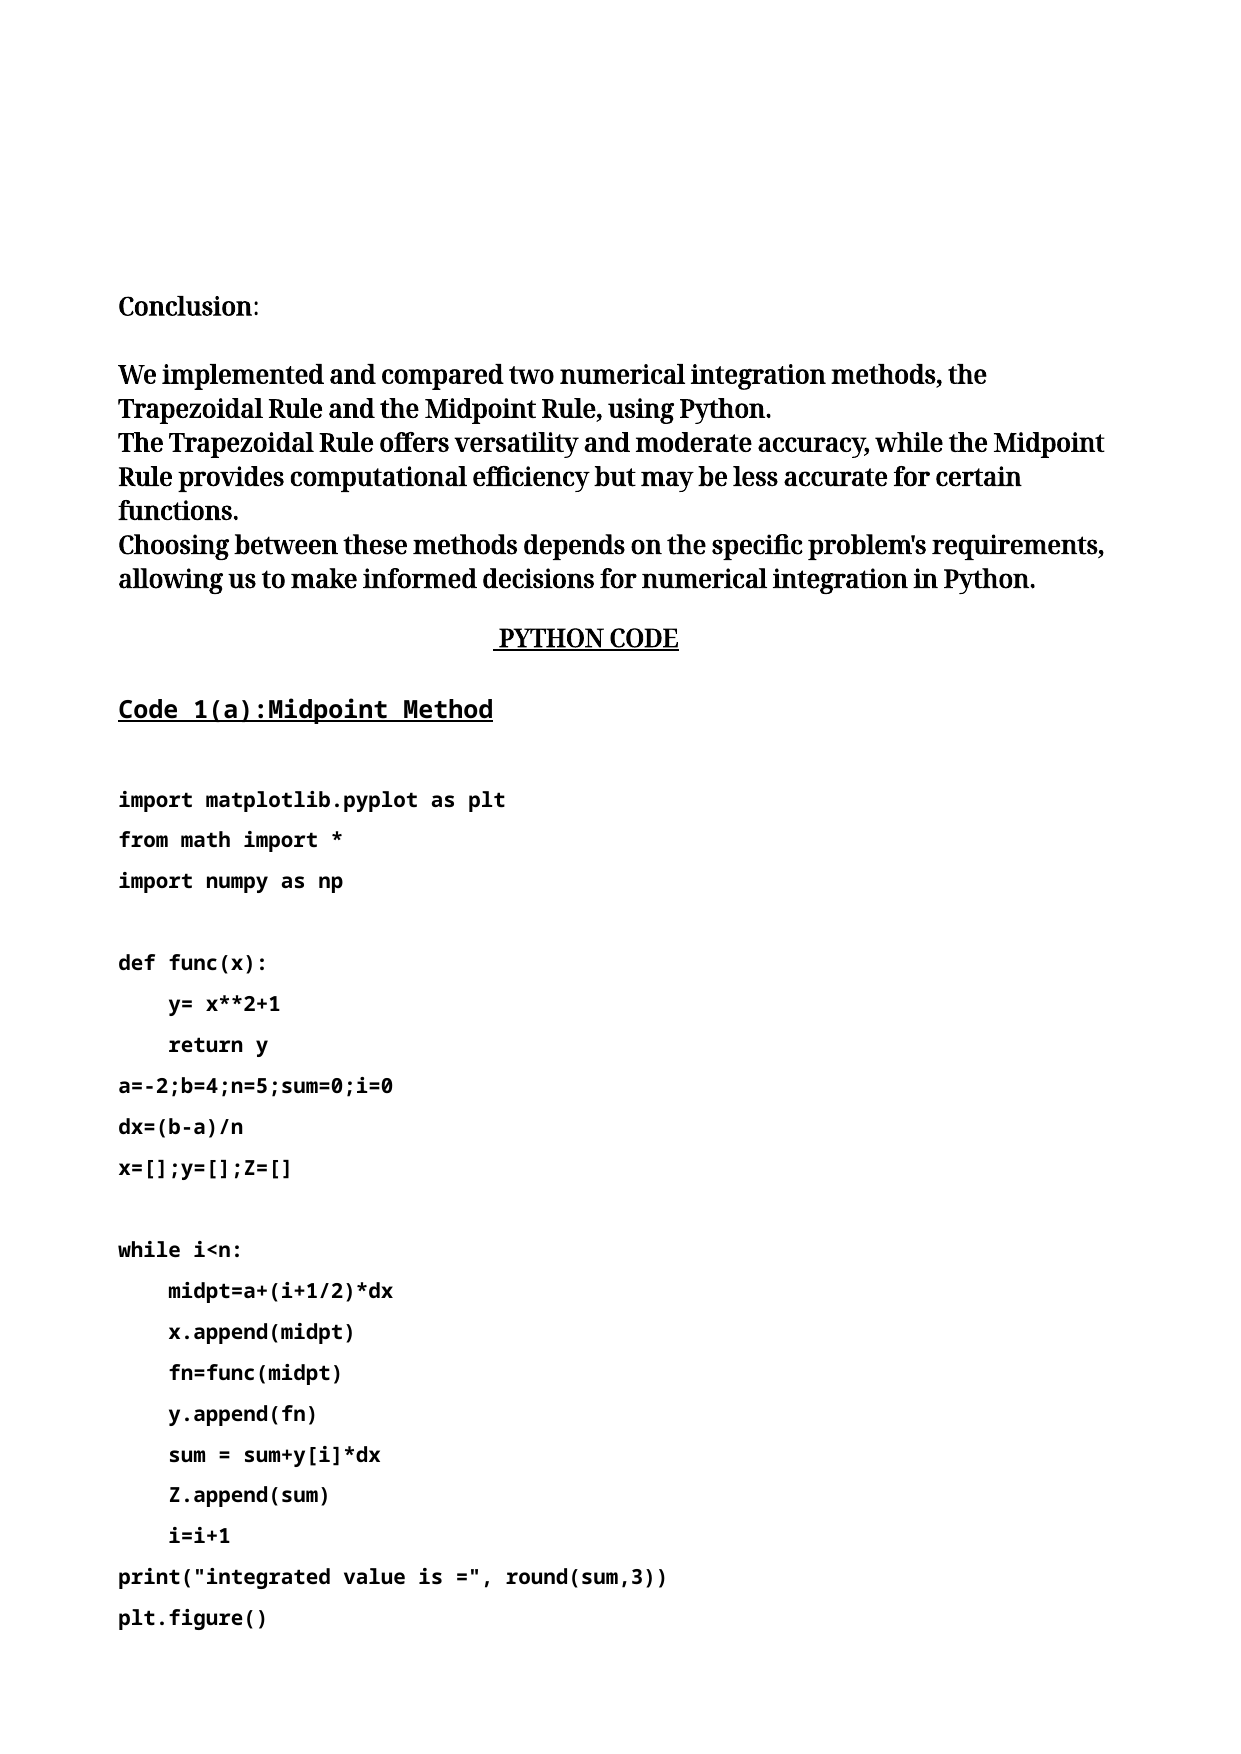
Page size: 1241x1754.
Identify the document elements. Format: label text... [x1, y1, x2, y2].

text Choosing between these methods depends on the specific problem's requirements, allowing us to make informed decisions for numerical integration in Python. [118, 527, 1122, 595]
text a=-2;b=4;n=5;sum=0;i=0 [118, 1071, 1122, 1100]
text import numpy as np [118, 867, 1122, 895]
text y= x**2+1 [118, 989, 1122, 1018]
text fn=func(midpt) [118, 1358, 1122, 1386]
text y.append(fn) [118, 1399, 1122, 1427]
text return y [118, 1030, 1122, 1059]
text dx=(b-a)/n [118, 1112, 1122, 1141]
text print("integrated value is =", round(sum,3)) [118, 1562, 1122, 1591]
subtitle PYTHON CODE [493, 620, 1122, 654]
text The Trapezoidal Rule offers versatility and moderate accuracy, while the Midpoint Rule provides computational efficiency but may be less accurate for certain functions. [118, 425, 1122, 527]
subtitle Code 1(a):Midpoint Method [118, 692, 1122, 726]
text Z.append(sum) [118, 1481, 1122, 1509]
text midpt=a+(i+1/2)*dx [118, 1276, 1122, 1304]
text x=[];y=[];Z=[] [118, 1153, 1122, 1182]
text i=i+1 [118, 1522, 1122, 1550]
text sum = sum+y[i]*dx [118, 1440, 1122, 1468]
text x.append(midpt) [118, 1317, 1122, 1345]
text from math import * [118, 826, 1122, 854]
text while i<n: [118, 1235, 1122, 1263]
text def func(x): [118, 948, 1122, 977]
text Conclusion: [118, 288, 1122, 322]
text We implemented and compared two numerical integration methods, the Trapezoidal Rule and the Midpoint Rule, using Python. [118, 357, 1122, 425]
text import matplotlib.pyplot as plt [118, 785, 1122, 813]
text plt.figure() [118, 1603, 1122, 1632]
